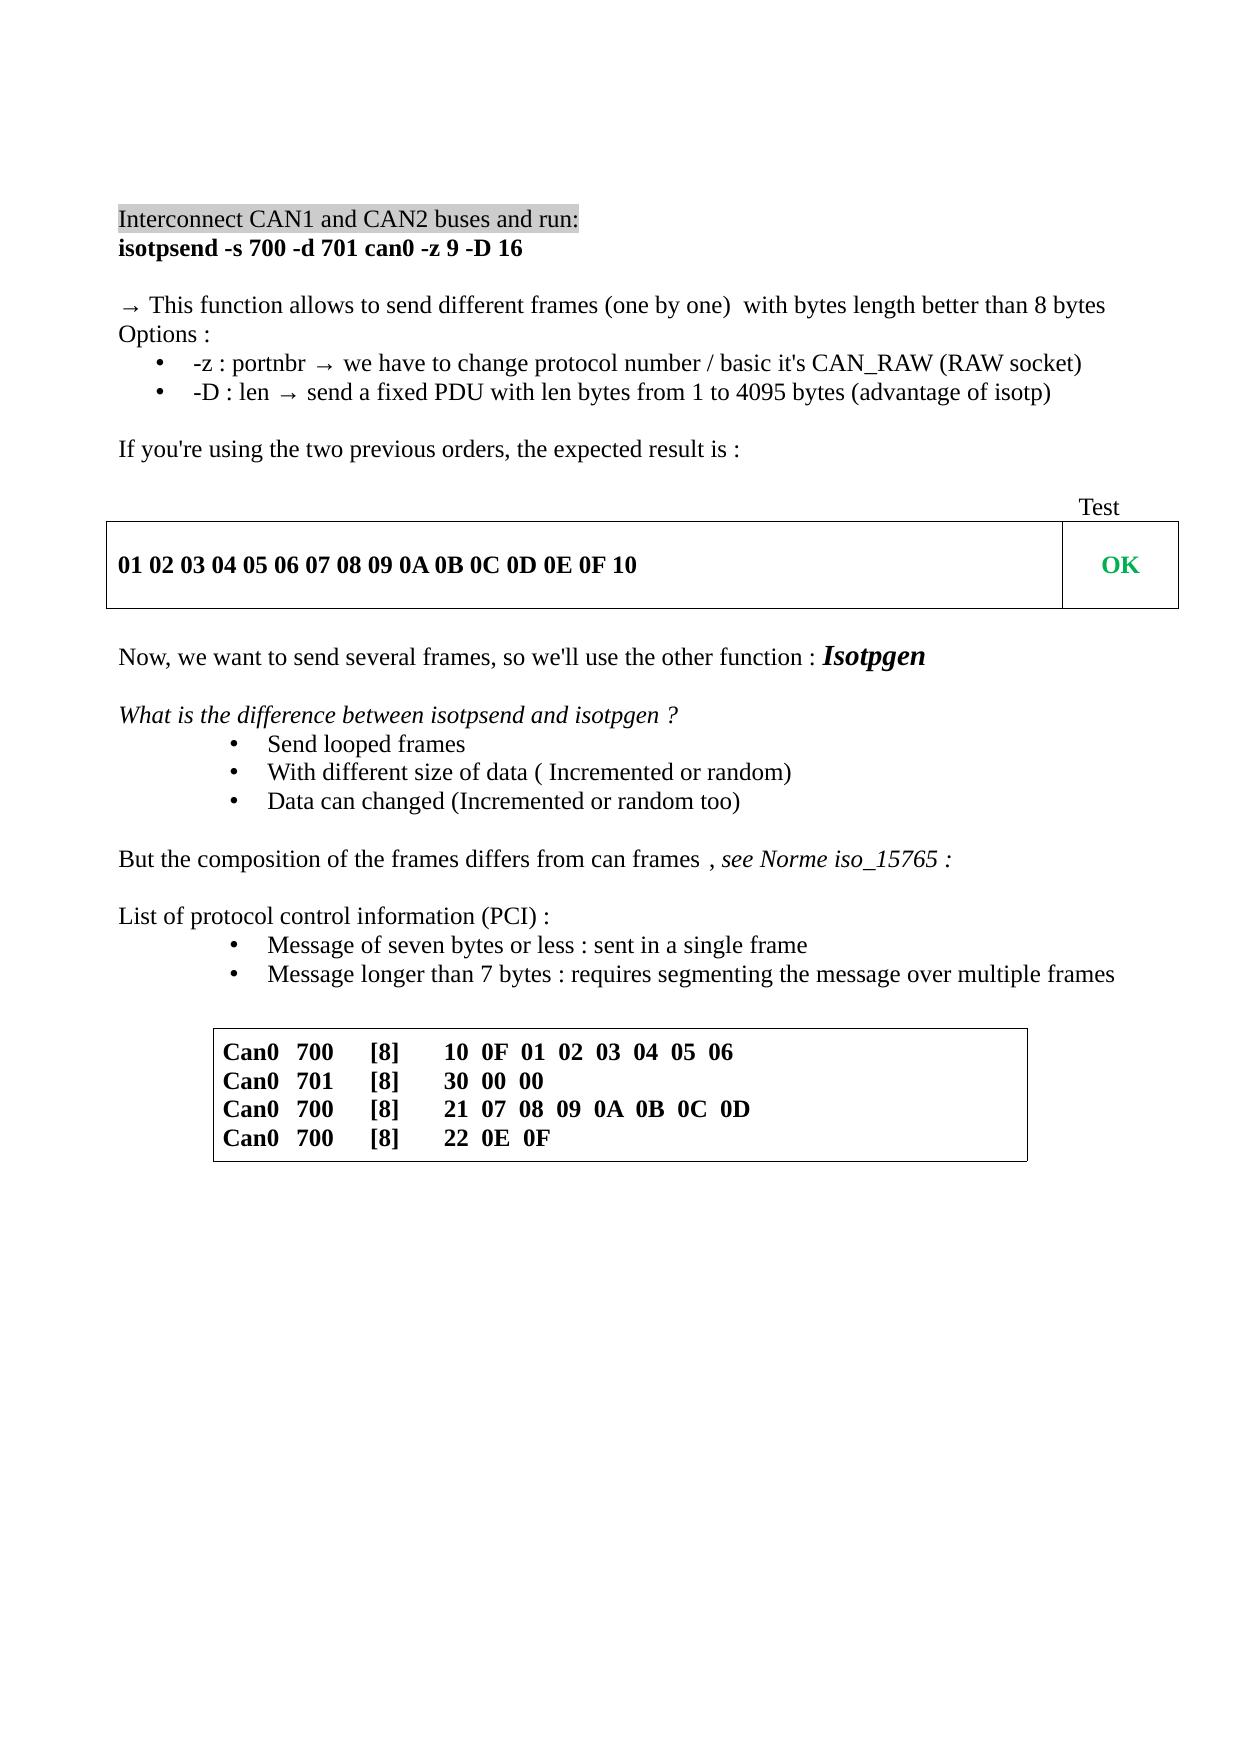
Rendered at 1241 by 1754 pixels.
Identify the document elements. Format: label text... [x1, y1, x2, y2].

table_header OK [1063, 522, 1178, 608]
list Message longer than 7 bytes : requires segmenting the message over multiple frames [229, 959, 1122, 987]
text If you're using the two previous orders, the expected result is : [118, 434, 1122, 463]
list Data can changed (Incremented or random too) [229, 786, 1122, 815]
text Can0 700 [8] 22 0E 0F [222, 1123, 1018, 1152]
text Options : [118, 319, 1122, 348]
list -z : portnbr → we have to change protocol number / basic it's CAN_RAW (RAW socket) [156, 348, 1122, 377]
text Interconnect CAN1 and CAN2 buses and run: [118, 204, 1122, 233]
list Message of seven bytes or less : sent in a single frame [229, 930, 1122, 959]
list -D : len → send a fixed PDU with len bytes from 1 to 4095 bytes (advantage of isotp) [156, 377, 1122, 406]
text Can0 701 [8] 30 00 00 [222, 1066, 1018, 1094]
text isotpsend -s 700 -d 701 can0 -z 9 -D 16 [118, 233, 1122, 262]
text Can0 700 [8] 21 07 08 09 0A 0B 0C 0D [222, 1094, 1018, 1123]
list With different size of data ( Incremented or random) [229, 757, 1122, 786]
list Send looped frames [229, 729, 1122, 757]
text Test [118, 463, 1122, 521]
text Can0 700 [8] 10 0F 01 02 03 04 05 06 [222, 1037, 1018, 1066]
table_header 01 02 03 04 05 06 07 08 09 0A 0B 0C 0D 0E 0F 10 [107, 522, 1062, 608]
text But the composition of the frames differs from can frames , see Norme iso_15765 : [118, 844, 1122, 872]
text What is the difference between isotpsend and isotpgen ? [118, 700, 1122, 729]
text List of protocol control information (PCI) : [118, 901, 1122, 930]
text → This function allows to send different frames (one by one) with bytes length better than 8 bytes [118, 291, 1122, 319]
text Now, we want to send several frames, so we'll use the other function : Isotpgen [118, 638, 1122, 671]
